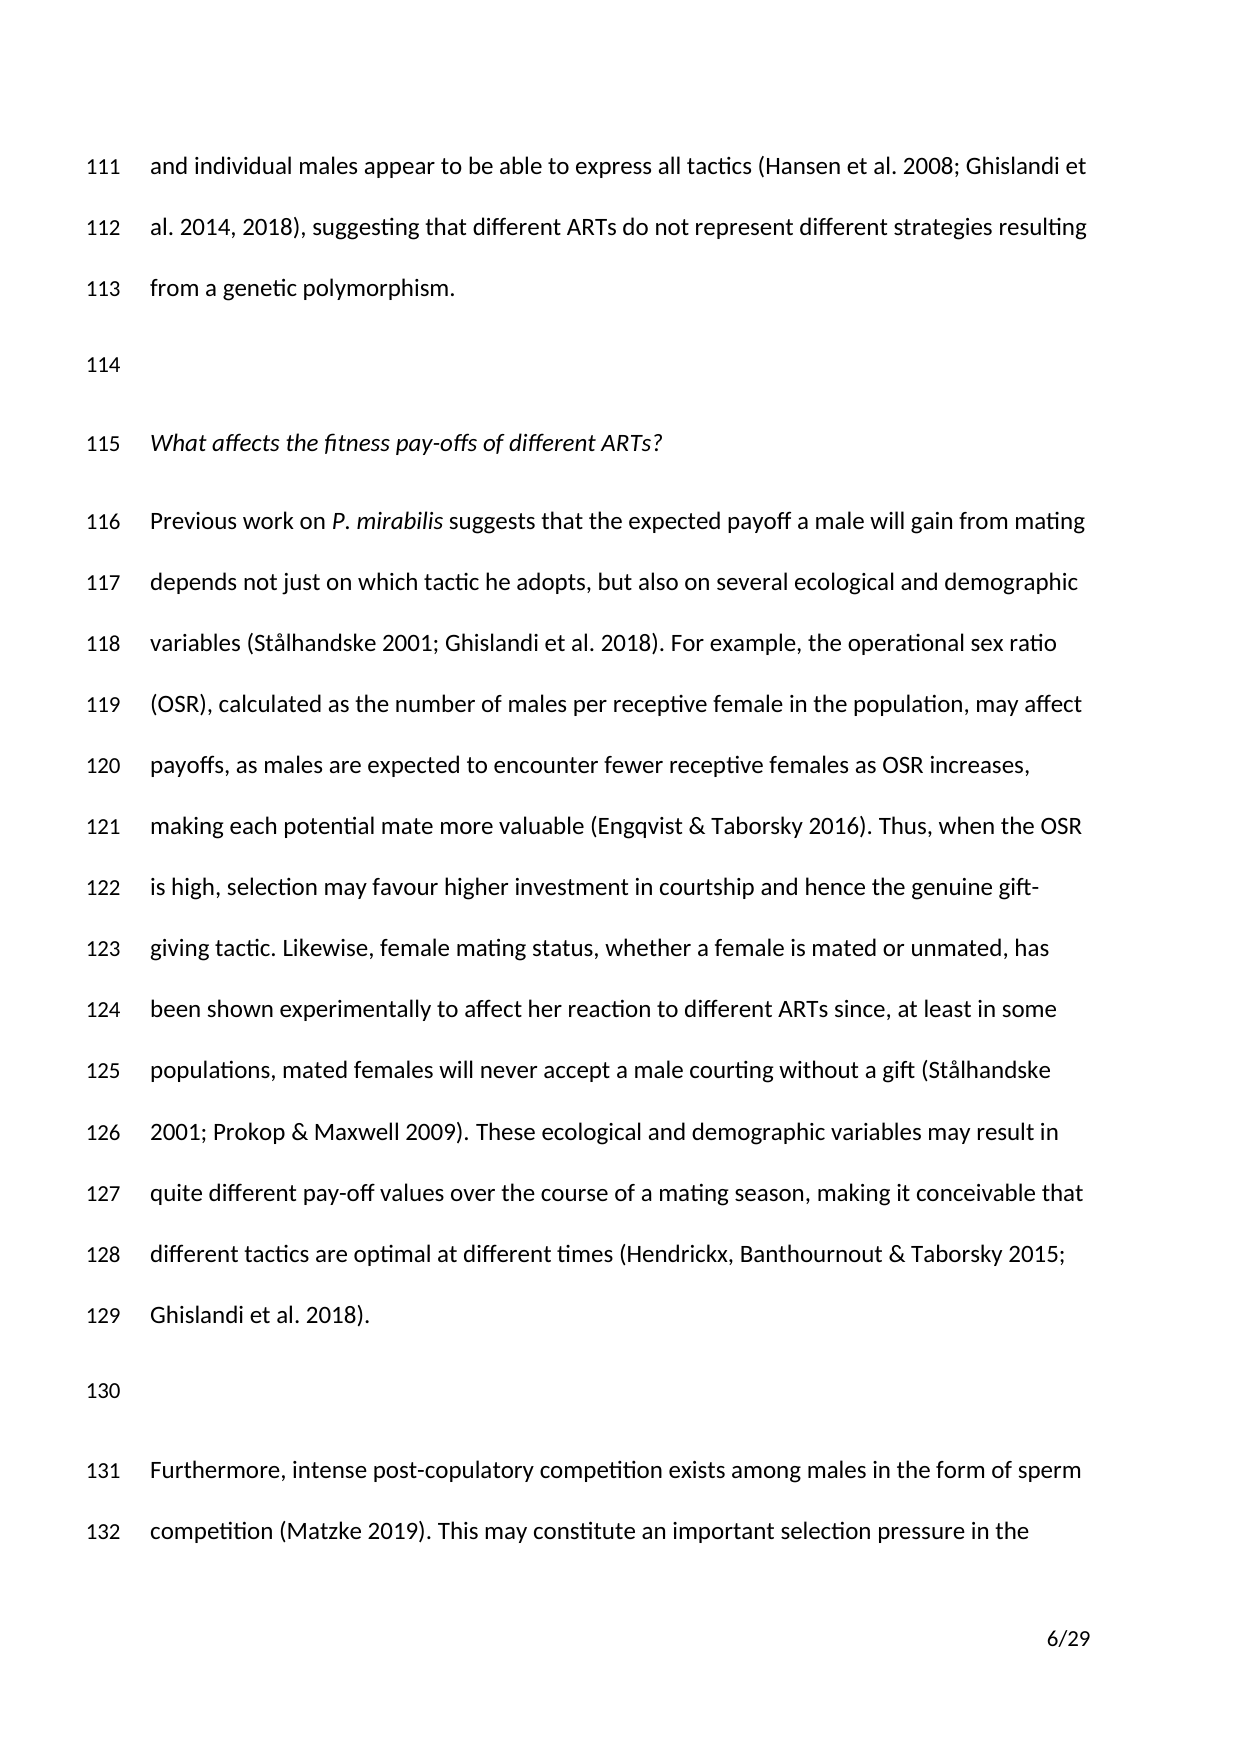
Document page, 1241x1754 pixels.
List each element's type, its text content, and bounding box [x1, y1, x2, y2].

text Previous work on P. mirabilis suggests that the expected payoff a male will gain from mating depends not just on which tactic he adopts, but also on several ecological and demographic variables (Stålhandske 2001; Ghislandi et al. 2018). For example, the operational sex ratio (OSR), calculated as the number of males per receptive female in the population, may affect payoffs, as males are expected to encounter fewer receptive females as OSR increases, making each potential mate more valuable (Engqvist & Taborsky 2016). Thus, when the OSR is high, selection may favour higher investment in courtship and hence the genuine gift-giving tactic. Likewise, female mating status, whether a female is mated or unmated, has been shown experimentally to affect her reaction to different ARTs since, at least in some populations, mated females will never accept a male courting without a gift (Stålhandske 2001; Prokop & Maxwell 2009). These ecological and demographic variables may result in quite different pay-off values over the course of a mating season, making it conceivable that different tactics are optimal at different times (Hendrickx, Banthournout & Taborsky 2015; Ghislandi et al. 2018). [150, 505, 1090, 1329]
text and individual males appear to be able to express all tactics (Hansen et al. 2008; Ghislandi et al. 2014, 2018), suggesting that different ARTs do not represent different strategies resulting from a genetic polymorphism. [150, 150, 1090, 303]
text Furthermore, intense post-copulatory competition exists among males in the form of sperm competition (Matzke 2019). This may constitute an important selection pressure in the [150, 1454, 1090, 1546]
text What affects the fitness pay-offs of different ARTs? [150, 427, 1090, 458]
